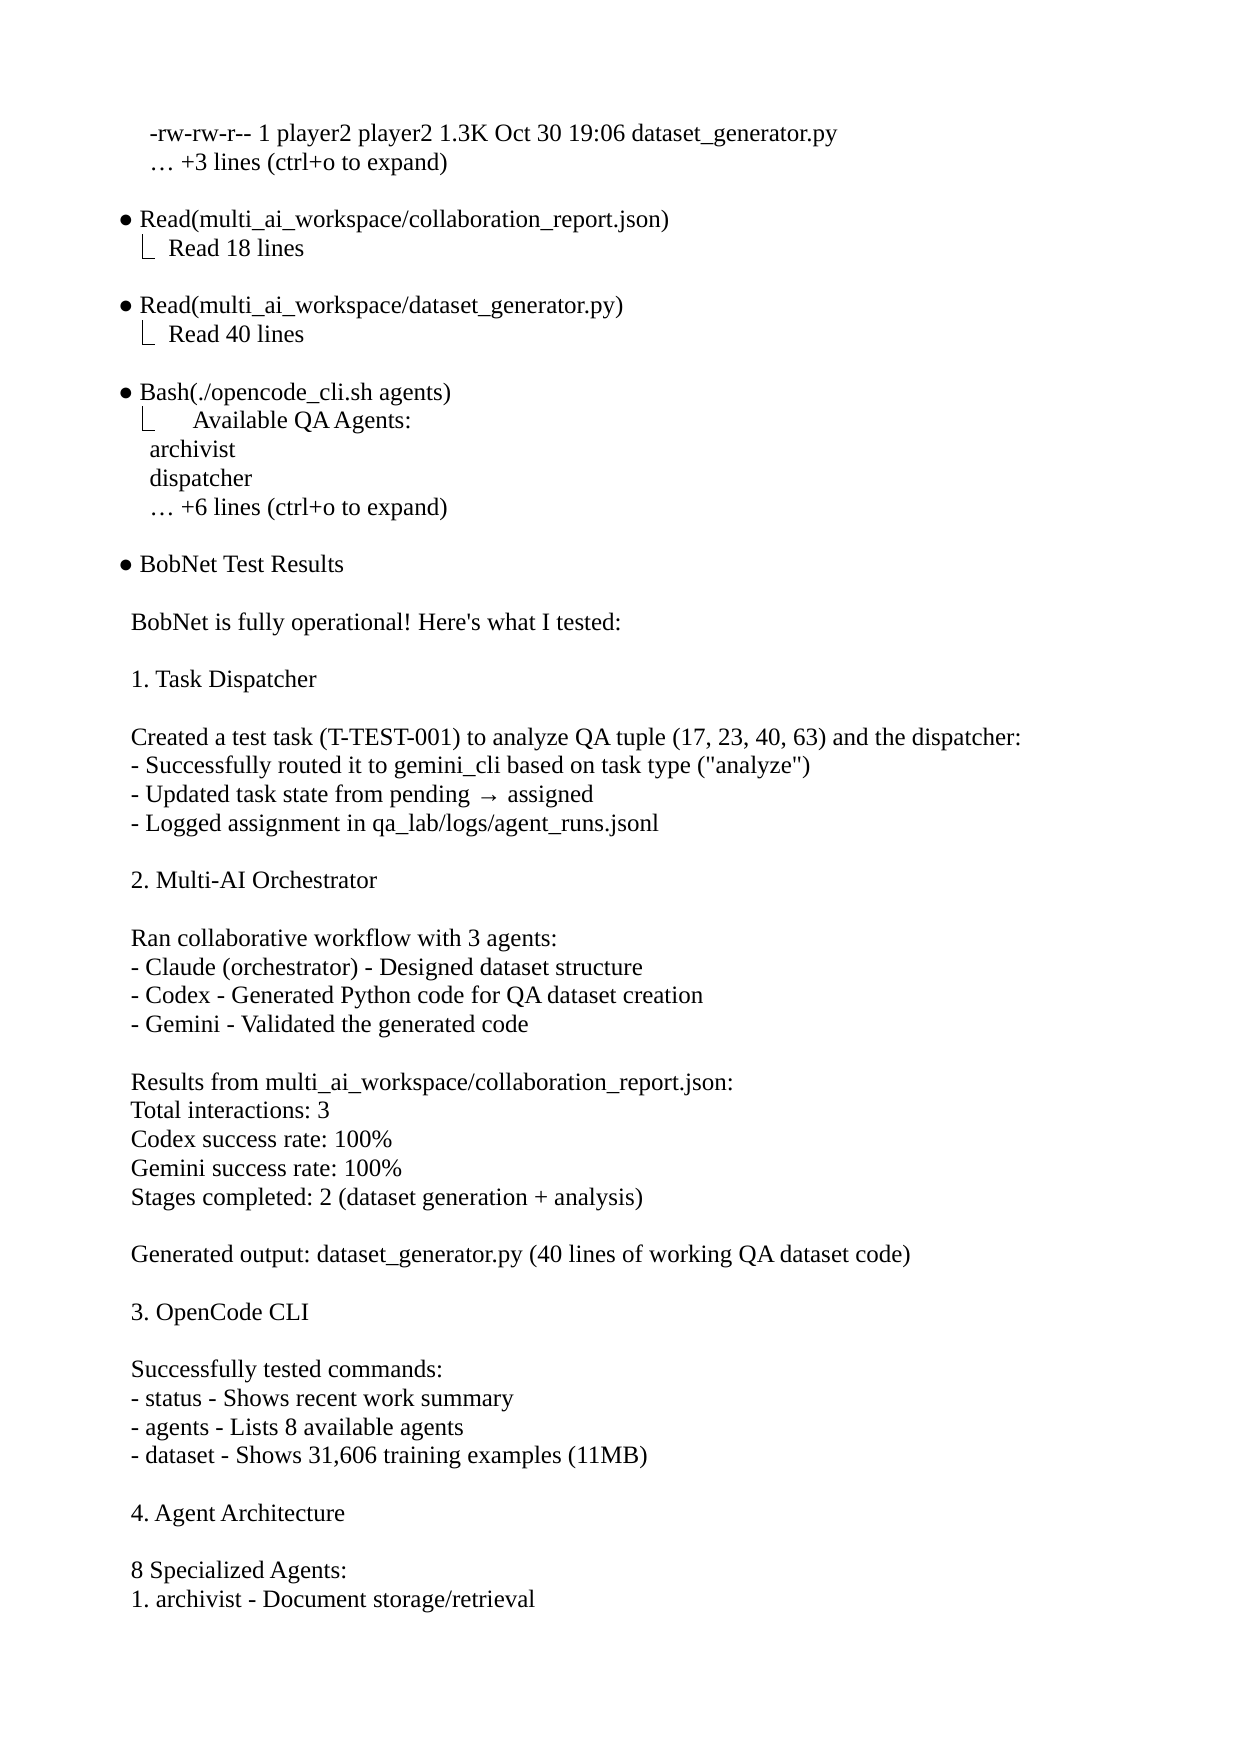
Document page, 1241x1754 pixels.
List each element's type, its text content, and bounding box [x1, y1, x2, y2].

text ⎿ 🤖 Available QA Agents: [118, 406, 1122, 434]
text 8 Specialized Agents: [118, 1556, 1122, 1584]
text … +6 lines (ctrl+o to expand) [118, 492, 1122, 521]
text Generated output: dataset_generator.py (40 lines of working QA dataset code) [118, 1239, 1122, 1268]
text 1. archivist - Document storage/retrieval [118, 1584, 1122, 1613]
text -rw-rw-r-- 1 player2 player2 1.3K Oct 30 19:06 dataset_generator.py [118, 118, 1122, 147]
text ● Read(multi_ai_workspace/dataset_generator.py) [118, 291, 1122, 319]
text Ran collaborative workflow with 3 agents: [118, 923, 1122, 952]
text 4. Agent Architecture [118, 1498, 1122, 1527]
text BobNet is fully operational! Here's what I tested: [118, 607, 1122, 636]
text Total interactions: 3 [118, 1096, 1122, 1124]
text … +3 lines (ctrl+o to expand) [118, 147, 1122, 176]
text Codex success rate: 100% [118, 1124, 1122, 1153]
text ● Bash(./opencode_cli.sh agents) [118, 377, 1122, 406]
text ⎿ Read 40 lines [118, 319, 1122, 348]
text 1. Task Dispatcher ✅ [118, 664, 1122, 693]
text - agents - Lists 8 available agents [118, 1412, 1122, 1441]
text Gemini success rate: 100% [118, 1153, 1122, 1182]
text archivist [118, 434, 1122, 463]
text - Claude (orchestrator) - Designed dataset structure [118, 952, 1122, 981]
text dispatcher [118, 463, 1122, 492]
text Results from multi_ai_workspace/collaboration_report.json: [118, 1067, 1122, 1096]
text - dataset - Shows 31,606 training examples (11MB) [118, 1441, 1122, 1469]
text Stages completed: 2 (dataset generation + analysis) [118, 1182, 1122, 1211]
text - Codex - Generated Python code for QA dataset creation [118, 981, 1122, 1009]
text ● BobNet Test Results ✅ [118, 549, 1122, 578]
text 3. OpenCode CLI ✅ [118, 1297, 1122, 1326]
text - Updated task state from pending → assigned [118, 779, 1122, 808]
text - Successfully routed it to gemini_cli based on task type ("analyze") [118, 751, 1122, 779]
text - status - Shows recent work summary [118, 1383, 1122, 1412]
text - Logged assignment in qa_lab/logs/agent_runs.jsonl [118, 808, 1122, 837]
text 2. Multi-AI Orchestrator ✅ [118, 866, 1122, 894]
text Successfully tested commands: [118, 1354, 1122, 1383]
text Created a test task (T-TEST-001) to analyze QA tuple (17, 23, 40, 63) and the dispatcher: [118, 722, 1122, 751]
text ⎿ Read 18 lines [118, 233, 1122, 262]
text ● Read(multi_ai_workspace/collaboration_report.json) [118, 204, 1122, 233]
text - Gemini - Validated the generated code [118, 1009, 1122, 1038]
